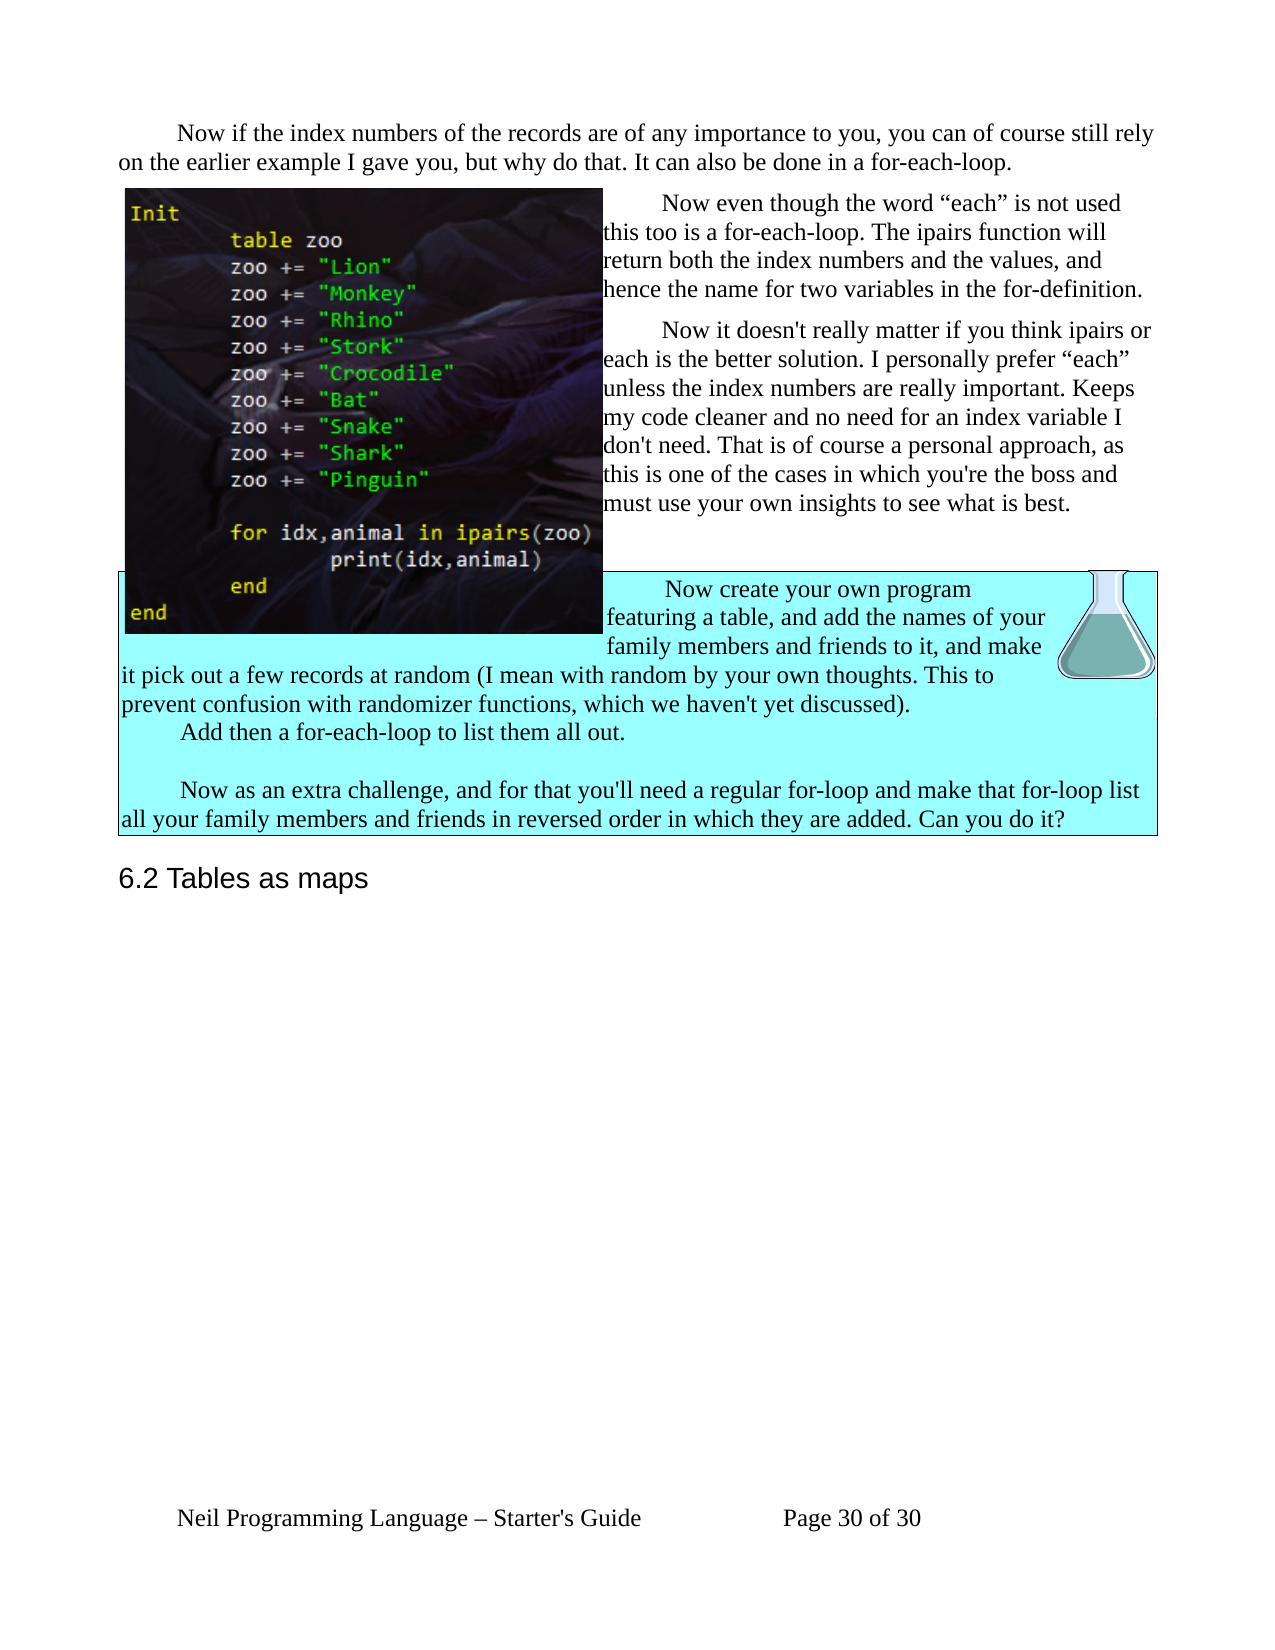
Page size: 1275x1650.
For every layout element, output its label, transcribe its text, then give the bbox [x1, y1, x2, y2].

text Now it doesn't really matter if you think ipairs or each is the better solution. I personally prefer “each” unless the index numbers are really important. Keeps my code cleaner and no need for an index variable I don't need. That is of course a personal approach, as this is one of the cases in which you're the boss and must use your own insights to see what is best. [603, 316, 1157, 517]
subtitle 6.2 Tables as maps [118, 861, 1157, 894]
text Now if the index numbers of the records are of any importance to you, you can of course still rely on the earlier example I gave you, but why do that. It can also be done in a for-each-loop. [118, 118, 1157, 176]
picture [124, 188, 603, 634]
text Now as an extra challenge, and for that you'll need a regular for-loop and make that for-loop list all your family members and friends in reversed order in which they are added. Can you do it? [119, 772, 1157, 835]
text Now even though the word “each” is not used this too is a for-each-loop. The ipairs function will return both the index numbers and the values, and hence the name for two variables in the for-definition. [603, 188, 1157, 303]
picture [1057, 570, 1155, 679]
text Add then a for-each-loop to list them all out. [119, 714, 1157, 743]
text Now create your own program featuring a table, and add the names of your family members and friends to it, and make it pick out a few records at random (I mean with random by your own thoughts. This to prevent confusion with randomizer functions, which we haven't yet discussed). [119, 572, 1157, 714]
